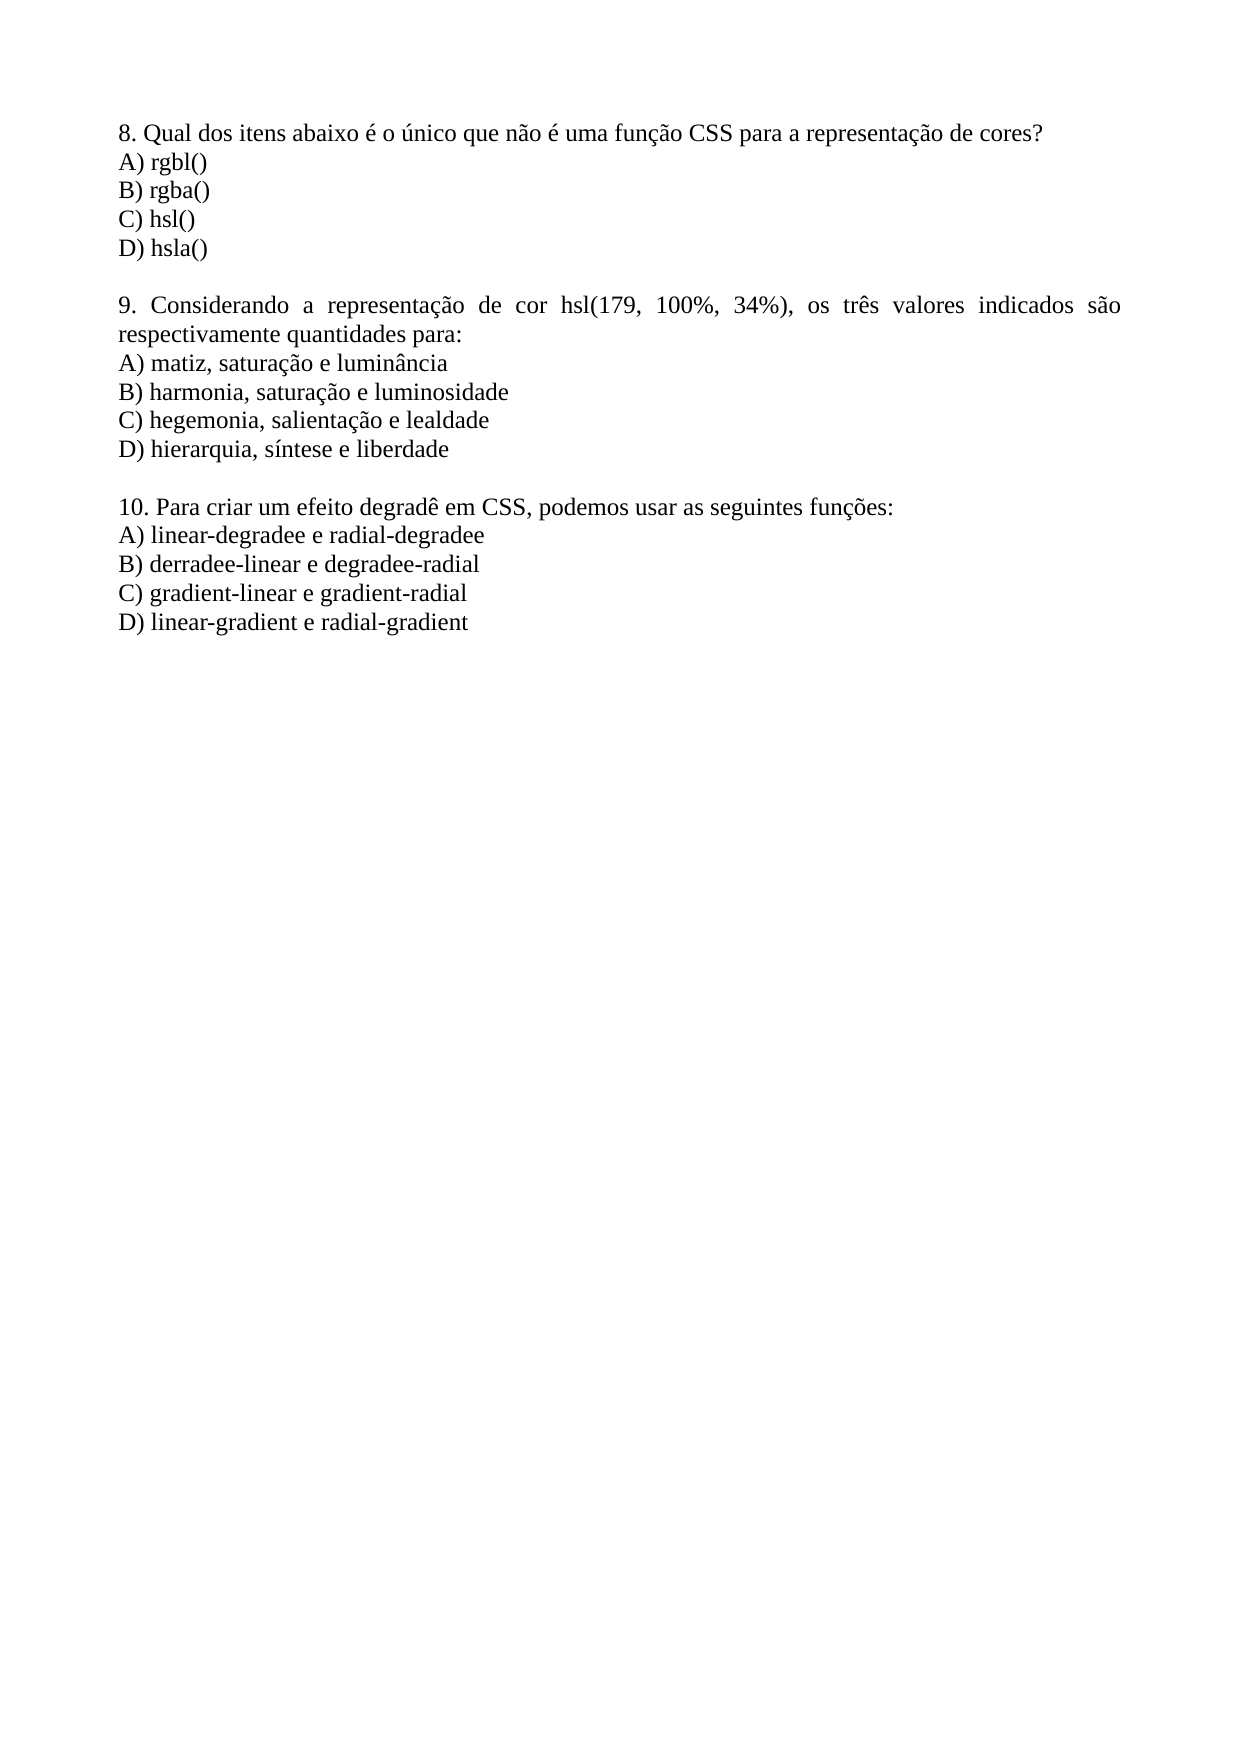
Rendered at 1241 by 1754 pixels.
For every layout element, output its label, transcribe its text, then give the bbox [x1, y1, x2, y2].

text A) linear-degradee e radial-degradee [118, 521, 1122, 549]
text D) linear-gradient e radial-gradient [118, 607, 1122, 636]
text B) derradee-linear e degradee-radial [118, 549, 1122, 578]
text D) hierarquia, síntese e liberdade [118, 434, 1122, 463]
text C) hsl() [118, 204, 1122, 233]
text B) rgba() [118, 176, 1122, 204]
text C) gradient-linear e gradient-radial [118, 578, 1122, 607]
text 8. Qual dos itens abaixo é o único que não é uma função CSS para a representação de cores? [118, 118, 1122, 147]
text A) rgbl() [118, 147, 1122, 176]
text 9. Considerando a representação de cor hsl(179, 100%, 34%), os três valores indicados são respectivamente quantidades para: [118, 291, 1122, 348]
text C) hegemonia, salientação e lealdade [118, 406, 1122, 434]
text A) matiz, saturação e luminância [118, 348, 1122, 377]
text B) harmonia, saturação e luminosidade [118, 377, 1122, 406]
text 10. Para criar um efeito degradê em CSS, podemos usar as seguintes funções: [118, 492, 1122, 521]
text D) hsla() [118, 233, 1122, 262]
